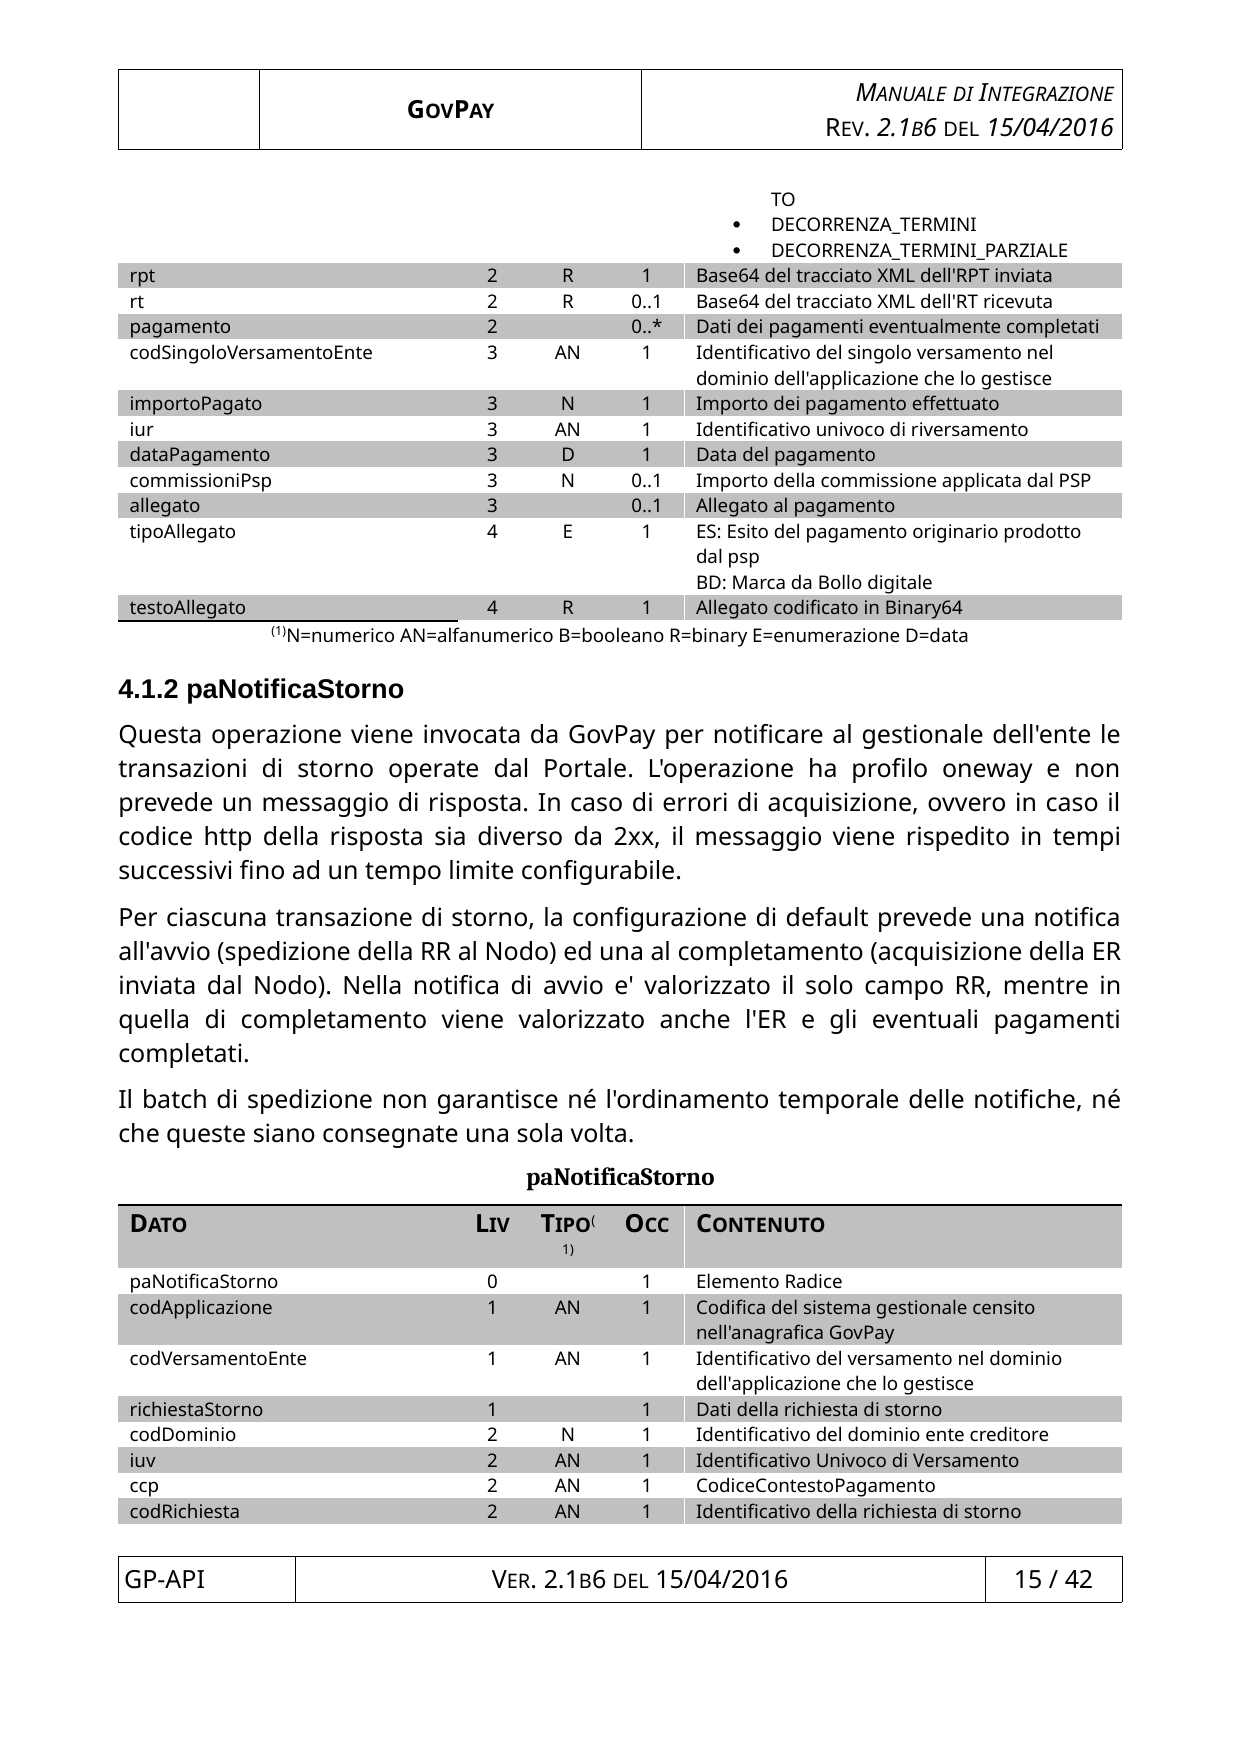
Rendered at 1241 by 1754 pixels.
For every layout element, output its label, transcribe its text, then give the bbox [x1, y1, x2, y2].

table_cell 4 [458, 518, 526, 594]
table_cell codVersamentoEnte [118, 1345, 458, 1396]
table_cell N [526, 467, 609, 492]
table_cell codSingoloVersamentoEnte [118, 339, 458, 390]
table_cell 2 [458, 263, 526, 288]
table_cell N [526, 1422, 609, 1447]
table_cell 3 [458, 493, 526, 518]
table_cell [526, 1269, 609, 1294]
table_cell 1 [609, 390, 684, 416]
table_cell 1 [458, 1294, 526, 1345]
text (1)N=numerico AN=alfanumerico B=booleano R=binary E=enumerazione D=data [118, 622, 1122, 648]
table_cell 1 [609, 1294, 684, 1345]
table_cell 1 [458, 1396, 526, 1422]
table_cell 2 [458, 1473, 526, 1498]
table_cell 2 [458, 1498, 526, 1524]
table_cell Dato [118, 1206, 458, 1268]
table_cell [526, 314, 609, 339]
table_cell 1 [609, 441, 684, 467]
table_cell 2 [458, 1422, 526, 1447]
table_cell Allegato al pagamento [685, 493, 1122, 518]
table_cell Identificativo univoco di riversamento [685, 416, 1122, 441]
table_cell 3 [458, 467, 526, 492]
table_cell Importo della commissione applicata dal PSP [685, 467, 1122, 492]
table_cell ccp [118, 1473, 458, 1498]
table_cell 1 [609, 339, 684, 390]
table_cell pagamento [118, 314, 458, 339]
table_cell R [526, 263, 609, 288]
table_cell Importo dei pagamento effettuato [685, 390, 1122, 416]
table_cell AN [526, 1345, 609, 1396]
text Questa operazione viene invocata da GovPay per notificare al gestionale dell'ente le transazioni di storno operate dal Portale. L'operazione ha profilo oneway e non prevede un messaggio di risposta. In caso di errori di acquisizione, ovvero in caso il codice http della risposta sia diverso da 2xx, il messaggio viene rispedito in tempi successivi fino ad un tempo limite configurabile. [118, 716, 1122, 887]
table_cell Codifica del sistema gestionale censito nell'anagrafica GovPay [685, 1294, 1122, 1345]
table_cell AN [526, 1473, 609, 1498]
table_cell Identificativo della richiesta di storno [685, 1498, 1122, 1524]
table_cell Liv [458, 1206, 526, 1268]
table_cell Dati dei pagamenti eventualmente completati [685, 314, 1122, 339]
table_cell Dati della richiesta di storno [685, 1396, 1122, 1422]
table_cell rpt [118, 263, 458, 288]
table_cell [118, 186, 458, 263]
table_cell Base64 del tracciato XML dell'RPT inviata [685, 263, 1122, 288]
table_cell [526, 493, 609, 518]
table_cell 3 [458, 441, 526, 467]
table_cell Tipo(1) [526, 1206, 609, 1268]
table_cell 1 [609, 1345, 684, 1396]
table_cell rt [118, 288, 458, 314]
table_cell 0..* [609, 314, 684, 339]
table_cell dataPagamento [118, 441, 458, 467]
table_cell 1 [609, 1269, 684, 1294]
table_cell N [526, 390, 609, 416]
subtitle paNotificaStorno [118, 673, 1122, 704]
table_cell [458, 186, 526, 263]
table_cell 3 [458, 390, 526, 416]
table_cell D [526, 441, 609, 467]
table_cell 1 [609, 263, 684, 288]
table_cell AN [526, 1447, 609, 1473]
table_cell importoPagato [118, 390, 458, 416]
table_cell allegato [118, 493, 458, 518]
table_cell 0..1 [609, 493, 684, 518]
table_cell richiestaStorno [118, 1396, 458, 1422]
table_cell E [526, 518, 609, 594]
table_cell AN [526, 339, 609, 390]
table_cell 3 [458, 339, 526, 390]
table_cell codApplicazione [118, 1294, 458, 1345]
table_cell Base64 del tracciato XML dell'RT ricevuta [685, 288, 1122, 314]
table_cell [526, 186, 609, 263]
table_cell AN [526, 1294, 609, 1345]
table_cell Identificativo del dominio ente creditore [685, 1422, 1122, 1447]
table_cell 0..1 [609, 288, 684, 314]
table_cell iur [118, 416, 458, 441]
table_cell Contenuto [685, 1206, 1122, 1268]
text Il batch di spedizione non garantisce né l'ordinamento temporale delle notifiche, né che queste siano consegnate una sola volta. [118, 1082, 1122, 1150]
table_cell 1 [609, 518, 684, 594]
table_cell ES: Esito del pagamento originario prodotto dal psp BD: Marca da Bollo digitale [685, 518, 1122, 594]
table_header paNotificaStorno [118, 1163, 1122, 1204]
table_cell 0 [458, 1269, 526, 1294]
table_cell R [526, 288, 609, 314]
table_cell Elemento Radice [685, 1269, 1122, 1294]
table_cell codDominio [118, 1422, 458, 1447]
table_cell AN [526, 1498, 609, 1524]
table_cell iuv [118, 1447, 458, 1473]
text Per ciascuna transazione di storno, la configurazione di default prevede una notifica all'avvio (spedizione della RR al Nodo) ed una al completamento (acquisizione della ER inviata dal Nodo). Nella notifica di avvio e' valorizzato il solo campo RR, mentre in quella di completamento viene valorizzato anche l'ER e gli eventuali pagamenti completati. [118, 899, 1122, 1069]
table_cell AN [526, 416, 609, 441]
table_cell Identificativo Univoco di Versamento [685, 1447, 1122, 1473]
table_cell 1 [458, 1345, 526, 1396]
table_cell 3 [458, 416, 526, 441]
table_cell Identificativo del singolo versamento nel dominio dell'applicazione che lo gestisce [685, 339, 1122, 390]
table_cell Data del pagamento [685, 441, 1122, 467]
table_cell [609, 186, 684, 263]
table_cell 2 [458, 288, 526, 314]
table_cell testoAllegato [118, 595, 458, 620]
table_cell Valorizzato solo se stato RT_ACCETTATA_PA: PAGAMENTO_ESEGUITO PAGAMENTO_NON_ESEGUITO PAGAMENTO_PARZIALMENTE_ESEGUITO DECORRENZA_TERMINI DECORRENZA_TERMINI_PARZIALE [685, 186, 1122, 263]
table_cell [526, 1396, 609, 1422]
table_cell commissioniPsp [118, 467, 458, 492]
table_cell 2 [458, 1447, 526, 1473]
table_cell 4 [458, 595, 526, 620]
table_cell Occ [609, 1206, 684, 1268]
table_cell codRichiesta [118, 1498, 458, 1524]
table_cell 1 [609, 595, 684, 620]
table_cell CodiceContestoPagamento [685, 1473, 1122, 1498]
table_cell tipoAllegato [118, 518, 458, 594]
table_cell Allegato codificato in Binary64 [685, 595, 1122, 620]
table_cell 1 [609, 1447, 684, 1473]
table_cell 0..1 [609, 467, 684, 492]
table_cell 1 [609, 1422, 684, 1447]
table_cell 1 [609, 1396, 684, 1422]
table_cell 1 [609, 1498, 684, 1524]
table_cell R [526, 595, 609, 620]
table_cell paNotificaStorno [118, 1269, 458, 1294]
table_cell 2 [458, 314, 526, 339]
table_cell 1 [609, 1473, 684, 1498]
table_cell 1 [609, 416, 684, 441]
table_cell Identificativo del versamento nel dominio dell'applicazione che lo gestisce [685, 1345, 1122, 1396]
